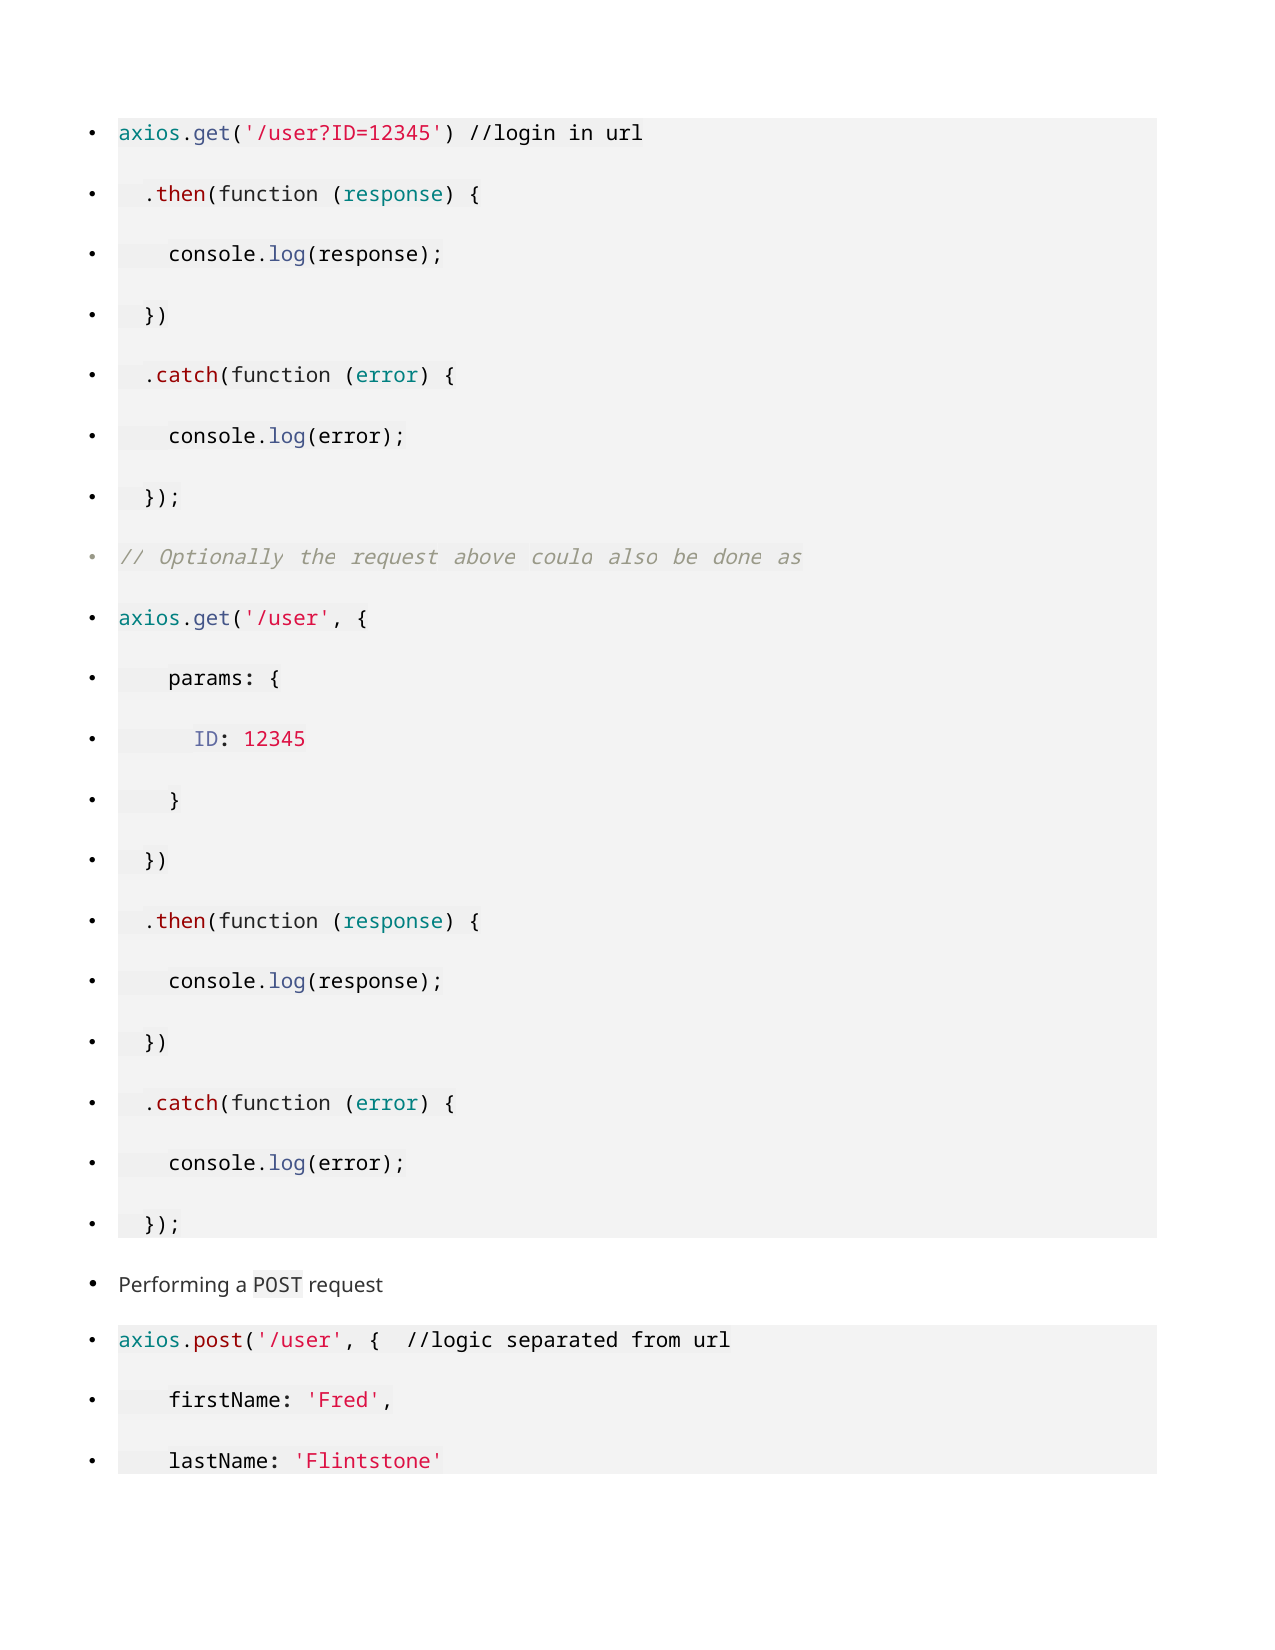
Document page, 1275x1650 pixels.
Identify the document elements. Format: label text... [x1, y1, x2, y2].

list params: { [118, 663, 1157, 692]
list axios.get('/user?ID=12345') //login in url [118, 118, 1157, 147]
list console.log(response); [118, 239, 1157, 268]
list firstName: 'Fred', [118, 1385, 1157, 1414]
list } [118, 785, 1157, 813]
list }); [118, 482, 1157, 510]
list Performing a POST request [118, 1270, 1157, 1298]
list }) [118, 845, 1157, 874]
list console.log(error); [118, 421, 1157, 450]
list }) [118, 300, 1157, 328]
list lastName: 'Flintstone' [118, 1446, 1157, 1474]
list console.log(error); [118, 1148, 1157, 1177]
list .catch(function (error) { [118, 361, 1157, 389]
list }); [118, 1209, 1157, 1238]
list // Optionally the request above could also be done as [118, 542, 1157, 571]
list .then(function (response) { [118, 906, 1157, 934]
list }) [118, 1027, 1157, 1056]
list .catch(function (error) { [118, 1088, 1157, 1116]
list .then(function (response) { [118, 179, 1157, 207]
list axios.get('/user', { [118, 603, 1157, 631]
list ID: 12345 [118, 724, 1157, 753]
list console.log(response); [118, 967, 1157, 995]
list axios.post('/user', { //logic separated from url [118, 1325, 1157, 1353]
